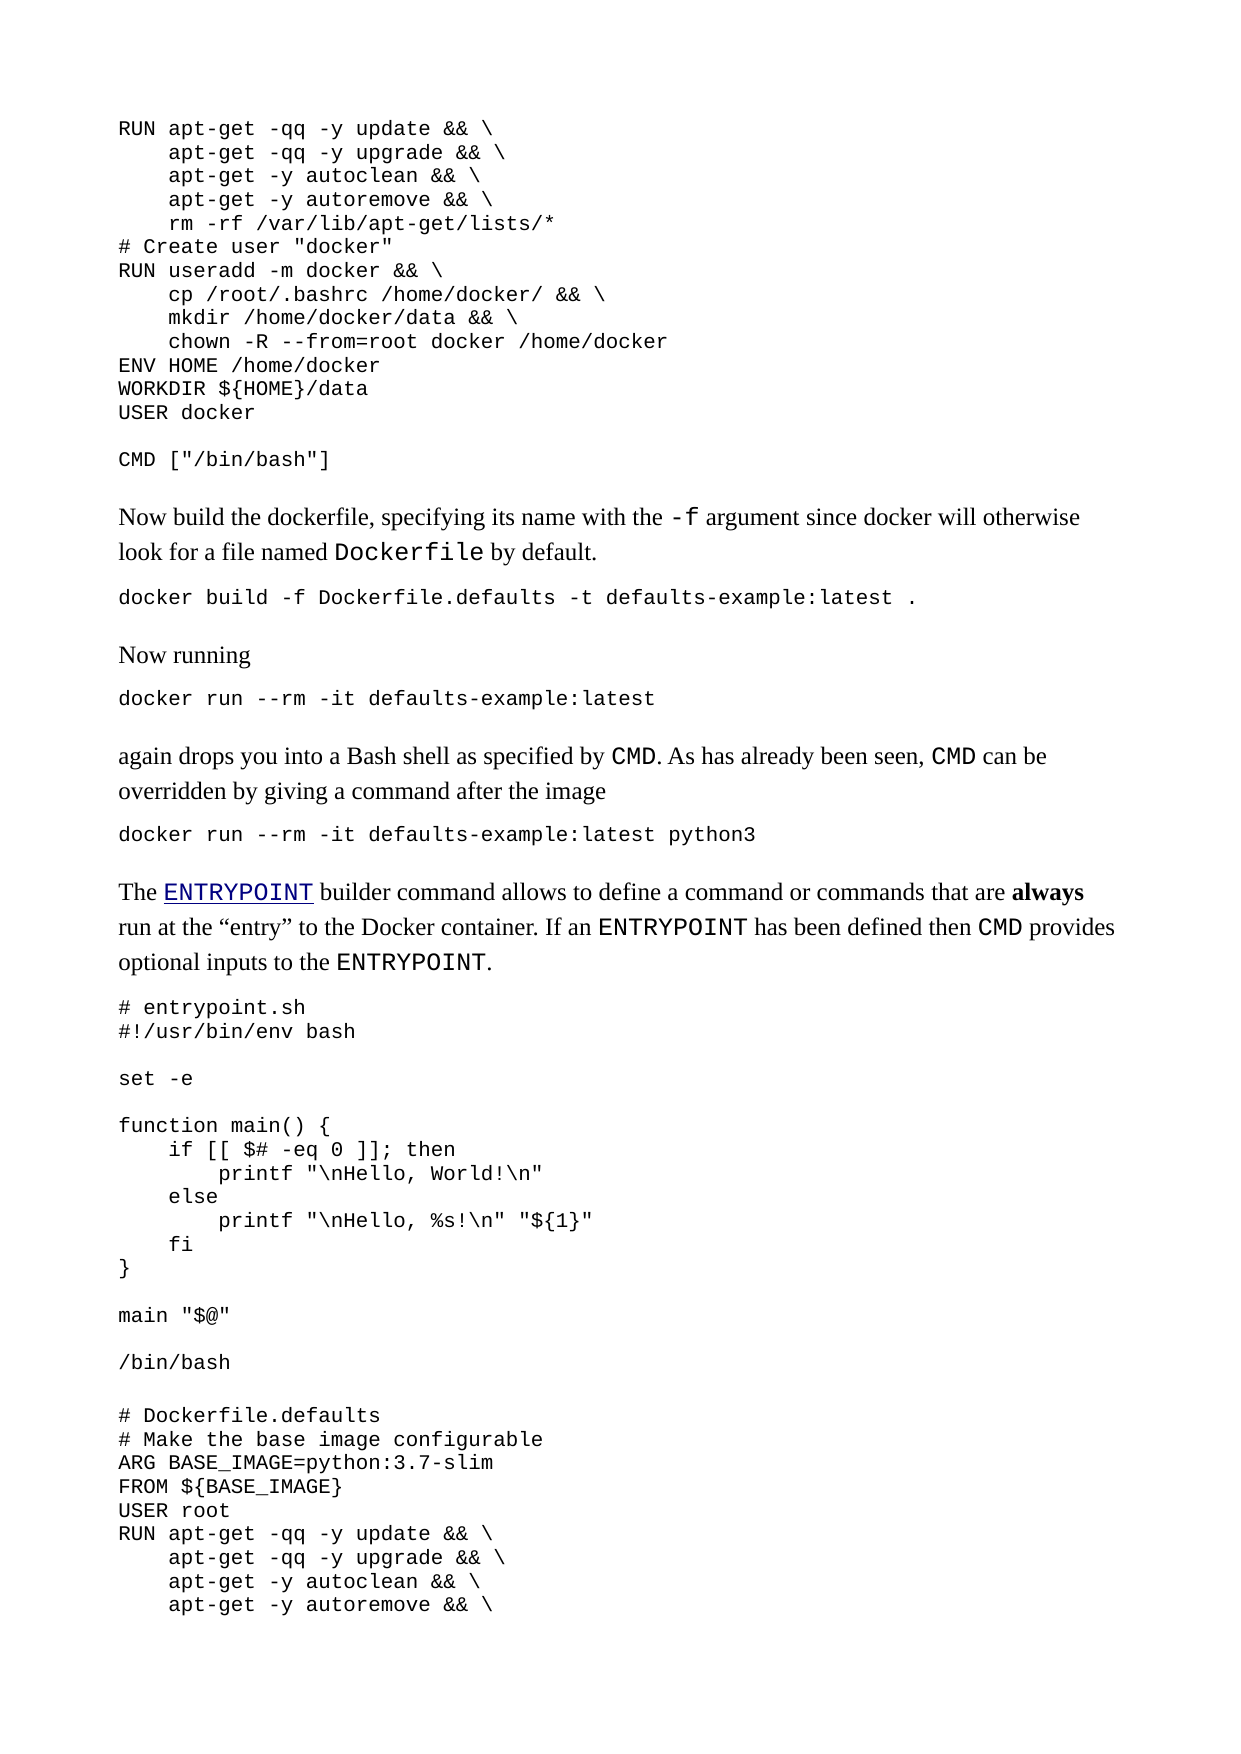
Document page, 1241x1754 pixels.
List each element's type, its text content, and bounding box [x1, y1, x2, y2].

text apt-get -qq -y upgrade && \ [118, 142, 1122, 165]
text mkdir /home/docker/data && \ [118, 307, 1122, 331]
text # Create user "docker" [118, 236, 1122, 260]
text Now running [118, 641, 1122, 669]
text chown -R --from=root docker /home/docker [118, 331, 1122, 354]
text fi [118, 1234, 1122, 1257]
text ENV HOME /home/docker [118, 354, 1122, 378]
text again drops you into a Bash shell as specified by CMD. As has already been seen, CMD can be overridden by giving a command after the image [118, 741, 1122, 805]
text set -e [118, 1068, 1122, 1092]
text Now build the dockerfile, specifying its name with the -f argument since docker will otherwise look for a file named Dockerfile by default. [118, 502, 1122, 568]
text printf "\nHello, World!\n" [118, 1163, 1122, 1186]
text RUN useradd -m docker && \ [118, 260, 1122, 284]
text ARG BASE_IMAGE=python:3.7-slim [118, 1452, 1122, 1476]
text } [118, 1257, 1122, 1281]
text apt-get -y autoremove && \ [118, 1594, 1122, 1618]
text USER docker [118, 402, 1122, 426]
text WORKDIR ${HOME}/data [118, 378, 1122, 402]
text main "$@" [118, 1305, 1122, 1328]
text USER root [118, 1500, 1122, 1523]
text # Make the base image configurable [118, 1429, 1122, 1452]
text docker run --rm -it defaults-example:latest [118, 688, 1122, 712]
text RUN apt-get -qq -y update && \ [118, 118, 1122, 142]
text RUN apt-get -qq -y update && \ [118, 1523, 1122, 1547]
text docker run --rm -it defaults-example:latest python3 [118, 824, 1122, 848]
text cp /root/.bashrc /home/docker/ && \ [118, 284, 1122, 307]
text apt-get -y autoclean && \ [118, 165, 1122, 189]
text # Dockerfile.defaults [118, 1405, 1122, 1429]
text # entrypoint.sh [118, 997, 1122, 1021]
text apt-get -y autoremove && \ [118, 189, 1122, 213]
text docker build -f Dockerfile.defaults -t defaults-example:latest . [118, 587, 1122, 611]
text #!/usr/bin/env bash [118, 1021, 1122, 1044]
text /bin/bash [118, 1352, 1122, 1376]
text apt-get -qq -y upgrade && \ [118, 1547, 1122, 1571]
text The ENTRYPOINT builder command allows to define a command or commands that are always run at the “entry” to the Docker container. If an ENTRYPOINT has been defined then CMD provides optional inputs to the ENTRYPOINT. [118, 877, 1122, 978]
text function main() { [118, 1116, 1122, 1139]
text FROM ${BASE_IMAGE} [118, 1476, 1122, 1500]
text apt-get -y autoclean && \ [118, 1571, 1122, 1594]
text if [[ $# -eq 0 ]]; then [118, 1139, 1122, 1163]
text rm -rf /var/lib/apt-get/lists/* [118, 213, 1122, 236]
text else [118, 1186, 1122, 1210]
text printf "\nHello, %s!\n" "${1}" [118, 1210, 1122, 1234]
text CMD ["/bin/bash"] [118, 449, 1122, 473]
